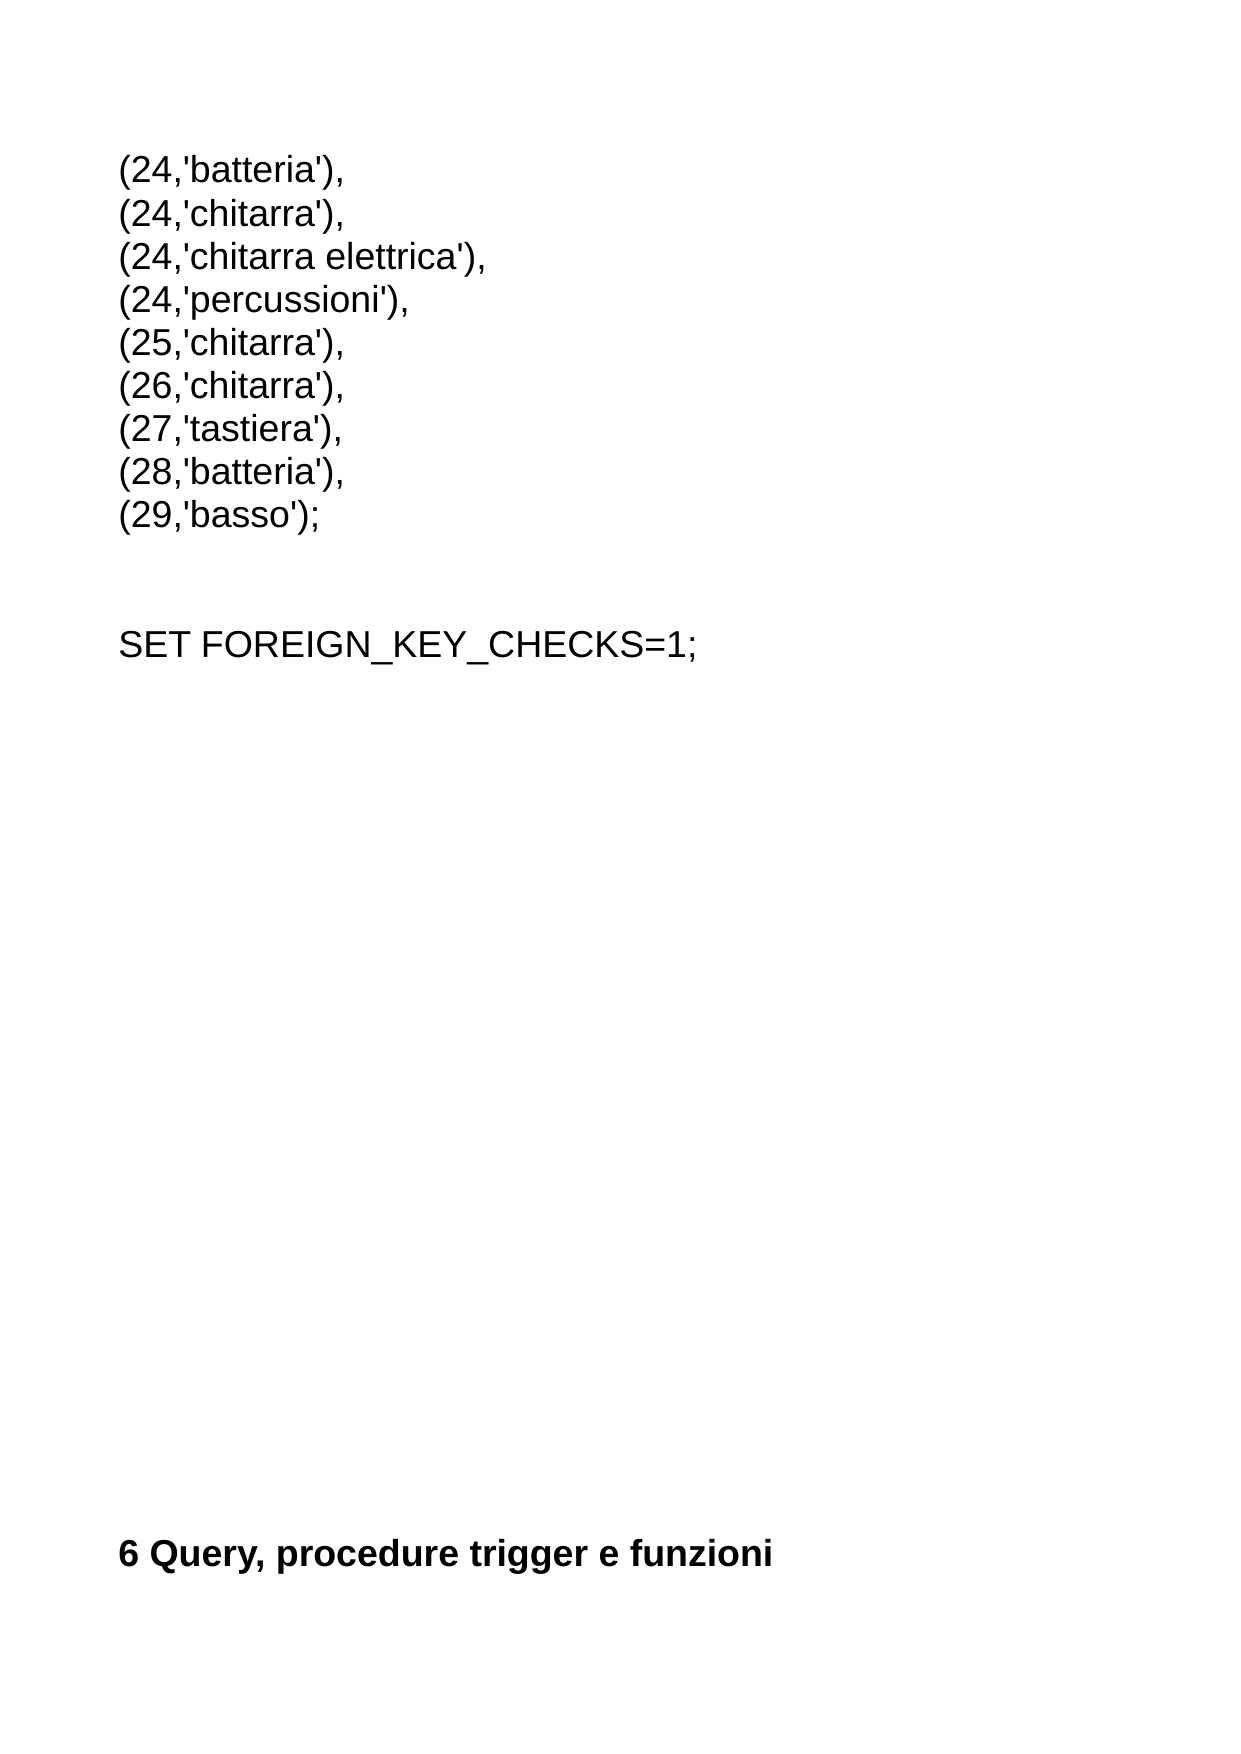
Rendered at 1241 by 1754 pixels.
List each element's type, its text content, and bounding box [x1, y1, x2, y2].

text 6 Query, procedure trigger e funzioni [118, 1532, 1122, 1575]
text (24,'batteria'), (24,'chitarra'), (24,'chitarra elettrica'), (24,'percussioni'), (25,'chitarra'), (26,'chitarra'), (27,'tastiera'), (28,'batteria'), (29,'basso'); SET FOREIGN_KEY_CHECKS=1; [118, 148, 1122, 928]
